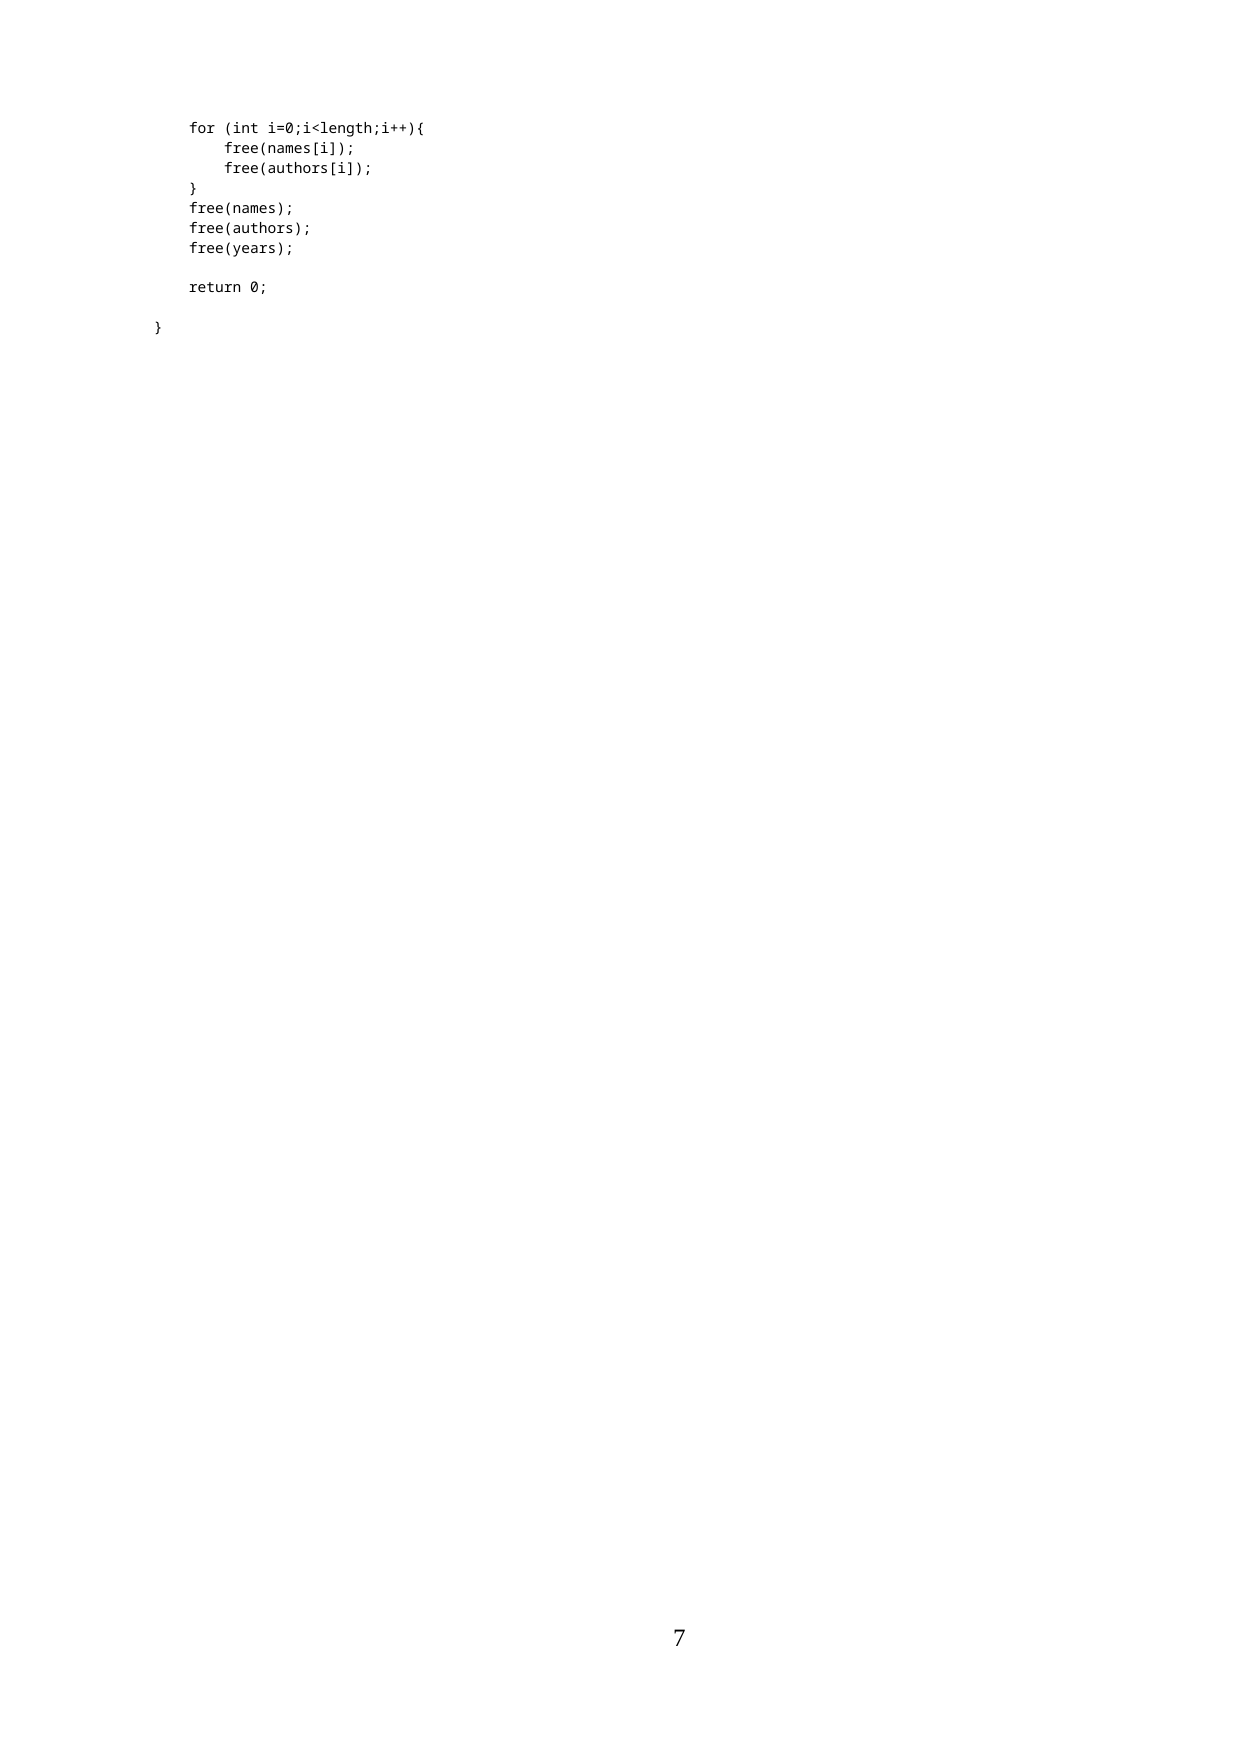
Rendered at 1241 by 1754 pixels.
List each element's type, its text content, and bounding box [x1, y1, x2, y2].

text } [153, 317, 1181, 337]
text for (int i=0;i<length;i++){ [153, 118, 1181, 138]
text free(authors); [153, 218, 1181, 237]
text free(names[i]); [153, 138, 1181, 158]
text return 0; [153, 277, 1181, 297]
text free(names); [153, 198, 1181, 218]
text } [153, 178, 1181, 198]
text free(authors[i]); [153, 158, 1181, 178]
text free(years); [153, 237, 1181, 257]
